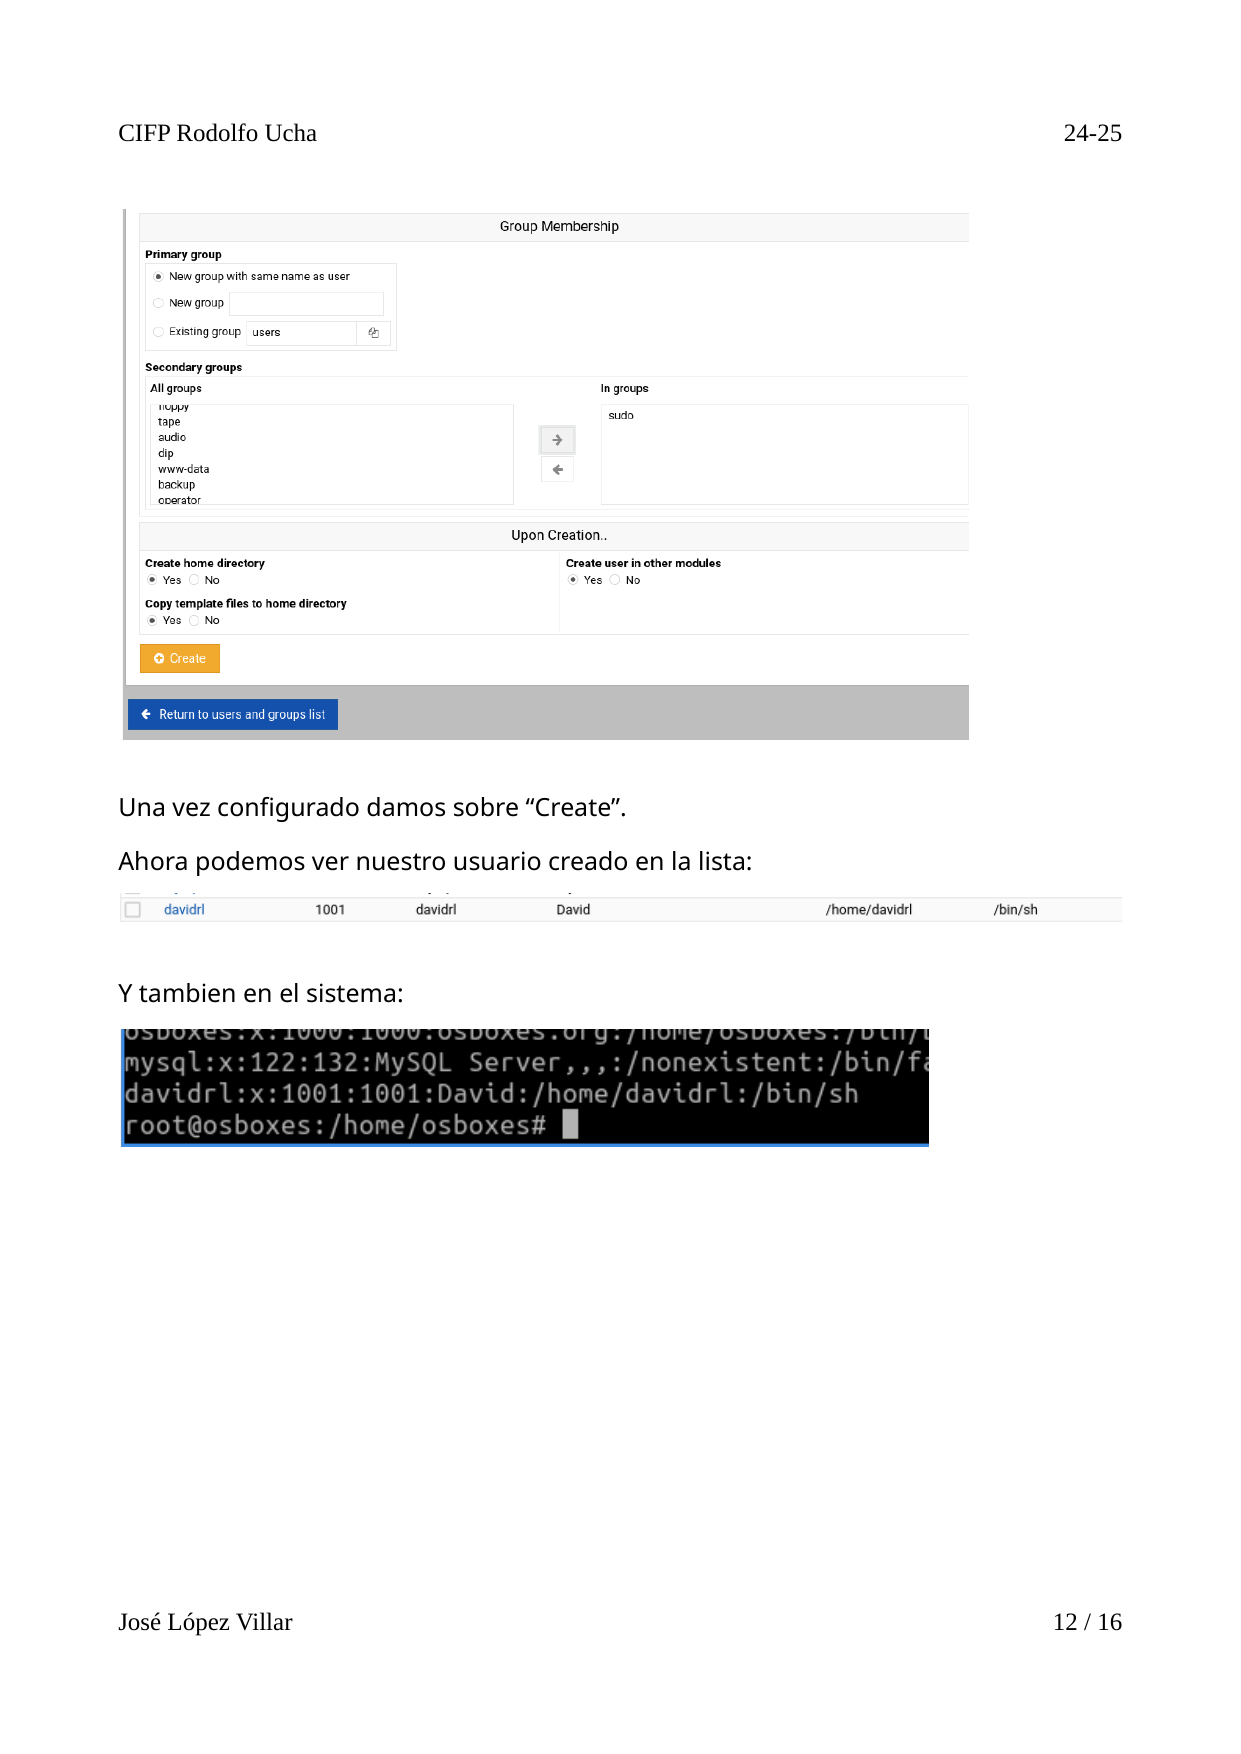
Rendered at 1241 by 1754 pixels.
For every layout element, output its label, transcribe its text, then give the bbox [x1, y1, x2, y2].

text Y tambien en el sistema: [118, 976, 1122, 1010]
picture [118, 893, 1123, 924]
picture [120, 1029, 929, 1147]
text Una vez configurado damos sobre “Create”. [118, 790, 1122, 824]
picture [122, 209, 969, 740]
text Ahora podemos ver nuestro usuario creado en la lista: [118, 844, 1122, 878]
